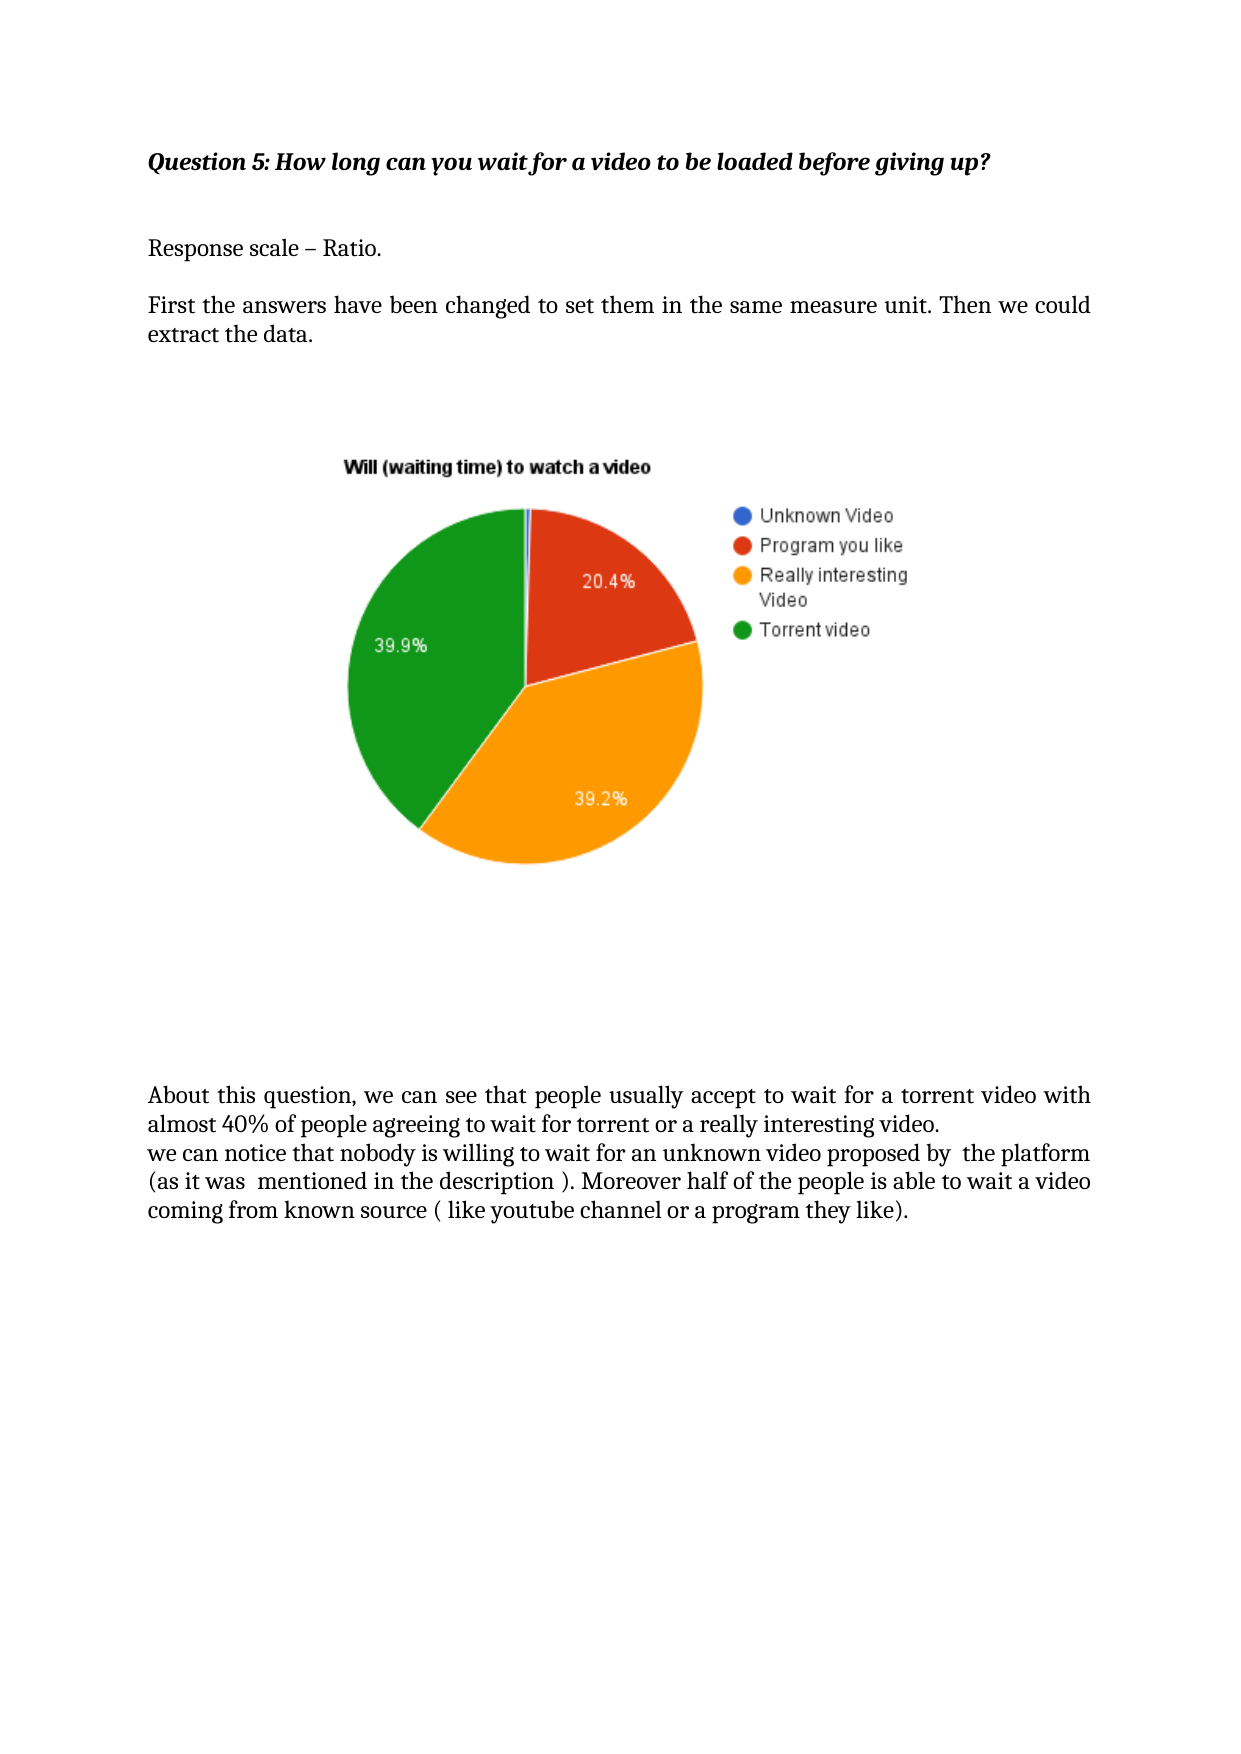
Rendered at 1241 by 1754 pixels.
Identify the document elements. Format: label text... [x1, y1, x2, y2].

text Question 5: How long can you wait for a video to be loaded before giving up? [148, 148, 1093, 176]
text First the answers have been changed to set them in the same measure unit. Then we could extract the data. [148, 291, 1093, 349]
picture [166, 396, 1104, 976]
text Response scale – Ratio. [148, 234, 1093, 263]
text About this question, we can see that people usually accept to wait for a torrent video with almost 40% of people agreeing to wait for torrent or a really interesting video. [148, 1081, 1093, 1138]
text we can notice that nobody is willing to wait for an unknown video proposed by the platform (as it was mentioned in the description ). Moreover half of the people is able to wait a video coming from known source ( like youtube channel or a program they like). [148, 1138, 1093, 1225]
